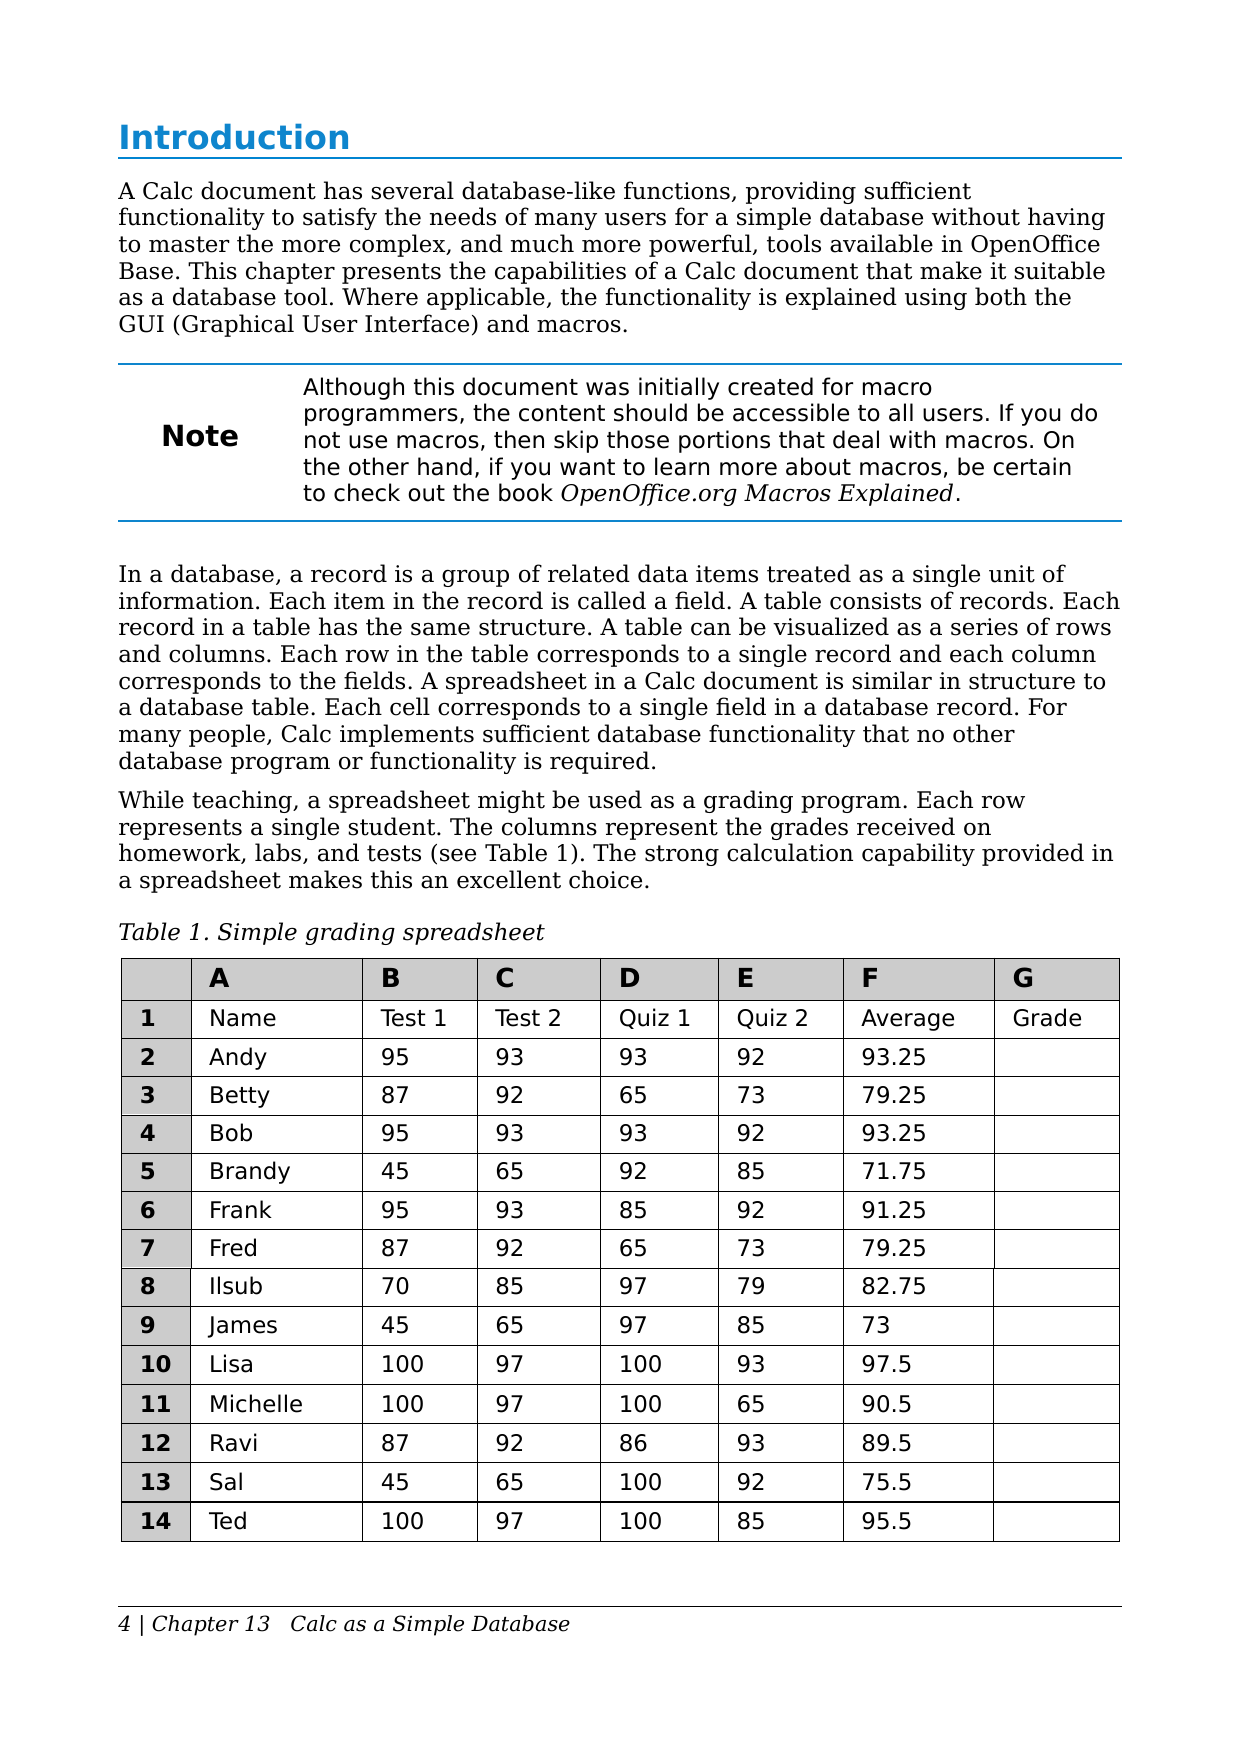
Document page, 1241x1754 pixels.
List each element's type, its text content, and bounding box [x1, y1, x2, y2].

table_cell [994, 1503, 1119, 1541]
table_cell Fred [192, 1230, 362, 1267]
table_cell 95 [363, 1192, 477, 1229]
table_header C [478, 959, 600, 1000]
table_cell Name [192, 1001, 362, 1038]
table_cell 71.75 [844, 1154, 994, 1191]
table_cell 85 [478, 1269, 600, 1306]
table_cell 65 [478, 1154, 600, 1191]
table_cell 65 [478, 1463, 600, 1501]
table_cell 6 [122, 1192, 191, 1229]
table_header [122, 959, 191, 1000]
table_cell 45 [363, 1463, 477, 1501]
table_cell 100 [601, 1385, 718, 1423]
table_cell 4 [122, 1116, 191, 1153]
table_cell 95 [363, 1116, 477, 1153]
table_cell 45 [363, 1154, 477, 1191]
table_cell 70 [363, 1269, 477, 1306]
table_cell 100 [363, 1385, 477, 1423]
table_cell 79 [719, 1269, 843, 1306]
table_cell [994, 1463, 1119, 1501]
table_cell James [191, 1307, 362, 1345]
table_cell 93 [719, 1424, 843, 1462]
table_cell 97 [478, 1503, 600, 1541]
table_cell 10 [122, 1346, 190, 1384]
text While teaching, a spreadsheet might be used as a grading program. Each row represents a single student. The columns represent the grades received on homework, labs, and tests (see Table 1). The strong calculation capability provided in a spreadsheet makes this an excellent choice. [118, 787, 1122, 894]
table_cell 8 [122, 1269, 190, 1306]
table_cell 87 [363, 1077, 477, 1114]
table_cell 7 [122, 1230, 191, 1267]
table_cell 3 [122, 1077, 191, 1114]
table_cell 92 [719, 1192, 843, 1229]
subtitle Introduction [118, 118, 1122, 157]
table_cell 85 [719, 1154, 843, 1191]
table_cell Bob [192, 1116, 362, 1153]
table_cell Test 2 [478, 1001, 600, 1038]
table_cell Betty [192, 1077, 362, 1114]
table_cell 93 [478, 1116, 600, 1153]
table_header D [601, 959, 718, 1000]
table_cell 87 [363, 1424, 477, 1462]
table_cell [994, 1424, 1119, 1462]
table_cell [995, 1039, 1119, 1076]
table_cell Quiz 1 [601, 1001, 718, 1038]
table_cell 93.25 [844, 1116, 994, 1153]
table_cell Lisa [191, 1346, 362, 1384]
table_cell Frank [192, 1192, 362, 1229]
table_cell 90.5 [844, 1385, 993, 1423]
table_cell 89.5 [844, 1424, 993, 1462]
table_cell 13 [122, 1463, 190, 1501]
table_cell 93 [478, 1192, 600, 1229]
table_cell 92 [719, 1463, 843, 1501]
text A Calc document has several database-like functions, providing sufficient functionality to satisfy the needs of many users for a simple database without having to master the more complex, and much more powerful, tools available in OpenOffice Base. This chapter presents the capabilities of a Calc document that make it suitable as a database tool. Where applicable, the functionality is explained using both the GUI (Graphical User Interface) and macros. [118, 178, 1122, 338]
table_cell Michelle [191, 1385, 362, 1423]
table_cell [995, 1077, 1119, 1114]
table_cell 73 [719, 1077, 843, 1114]
table_cell 1 [122, 1001, 191, 1038]
table_cell 91.25 [844, 1192, 994, 1229]
table_cell Average [844, 1001, 994, 1038]
table_cell 75.5 [844, 1463, 993, 1501]
table_cell Grade [995, 1001, 1119, 1038]
table_header B [363, 959, 477, 1000]
table_cell [995, 1230, 1119, 1267]
table_cell 100 [601, 1503, 718, 1541]
table_cell 92 [478, 1077, 600, 1114]
table_cell 12 [122, 1424, 190, 1462]
table_cell Ravi [191, 1424, 362, 1462]
table_cell 97 [478, 1346, 600, 1384]
table_cell 97 [601, 1307, 718, 1345]
table_cell 73 [719, 1230, 843, 1267]
table_header E [719, 959, 843, 1000]
table_cell Ilsub [191, 1269, 362, 1306]
table_cell 100 [601, 1346, 718, 1384]
table_cell [995, 1154, 1119, 1191]
table_cell [994, 1269, 1119, 1306]
table_cell 9 [122, 1307, 190, 1345]
table_cell 93 [601, 1116, 718, 1153]
table_cell 97 [601, 1269, 718, 1306]
table_cell 92 [478, 1424, 600, 1462]
table_cell 93 [601, 1039, 718, 1076]
table_cell 79.25 [844, 1077, 994, 1114]
table_cell 87 [363, 1230, 477, 1267]
table_cell Test 1 [363, 1001, 477, 1038]
table_cell 65 [601, 1230, 718, 1267]
table_cell 100 [363, 1346, 477, 1384]
table_cell 92 [478, 1230, 600, 1267]
table_header F [844, 959, 994, 1000]
table_cell [994, 1346, 1119, 1384]
table_header G [995, 959, 1119, 1000]
table_cell 100 [601, 1463, 718, 1501]
table_cell 95 [363, 1039, 477, 1076]
table_cell 86 [601, 1424, 718, 1462]
text In a database, a record is a group of related data items treated as a single unit of information. Each item in the record is called a field. A table consists of records. Each record in a table has the same structure. A table can be visualized as a series of rows and columns. Each row in the table corresponds to a single record and each column corresponds to the fields. A spreadsheet in a Calc document is similar in structure to a database table. Each cell corresponds to a single field in a database record. For many people, Calc implements sufficient database functionality that no other database program or functionality is required. [118, 561, 1122, 774]
table_cell 79.25 [844, 1230, 994, 1267]
table_cell Andy [192, 1039, 362, 1076]
table_cell 82.75 [844, 1269, 993, 1306]
table_cell [994, 1307, 1119, 1345]
table_header Although this document was initially created for macro programmers, the content should be accessible to all users. If you do not use macros, then skip those portions that deal with macros. On the other hand, if you want to learn more about macros, be certain to check out the book OpenOffice.org Macros Explained. [281, 365, 1122, 520]
table_cell 100 [363, 1503, 477, 1541]
table_cell [994, 1385, 1119, 1423]
table_cell 93.25 [844, 1039, 994, 1076]
table_cell 11 [122, 1385, 190, 1423]
table_cell 85 [719, 1503, 843, 1541]
table_cell [995, 1192, 1119, 1229]
table_cell 93 [719, 1346, 843, 1384]
table_cell 95.5 [844, 1503, 993, 1541]
table_cell 45 [363, 1307, 477, 1345]
text Table 1. Simple grading spreadsheet [118, 919, 1122, 945]
table_cell Sal [191, 1463, 362, 1501]
table_cell 92 [601, 1154, 718, 1191]
table_cell 65 [478, 1307, 600, 1345]
table_cell 85 [719, 1307, 843, 1345]
table_cell 93 [478, 1039, 600, 1076]
table_header Note [118, 365, 281, 520]
table_cell 97 [478, 1385, 600, 1423]
table_cell 5 [122, 1154, 191, 1191]
table_cell 2 [122, 1039, 191, 1076]
table_cell Quiz 2 [719, 1001, 843, 1038]
table_cell Brandy [192, 1154, 362, 1191]
table_cell 92 [719, 1039, 843, 1076]
table_cell 97.5 [844, 1346, 993, 1384]
table_cell 92 [719, 1116, 843, 1153]
table_cell 85 [601, 1192, 718, 1229]
table_cell 14 [122, 1503, 190, 1541]
table_cell 73 [844, 1307, 993, 1345]
table_cell 65 [601, 1077, 718, 1114]
table_cell [995, 1116, 1119, 1153]
table_cell 65 [719, 1385, 843, 1423]
table_header A [192, 959, 362, 1000]
table_cell Ted [191, 1503, 362, 1541]
